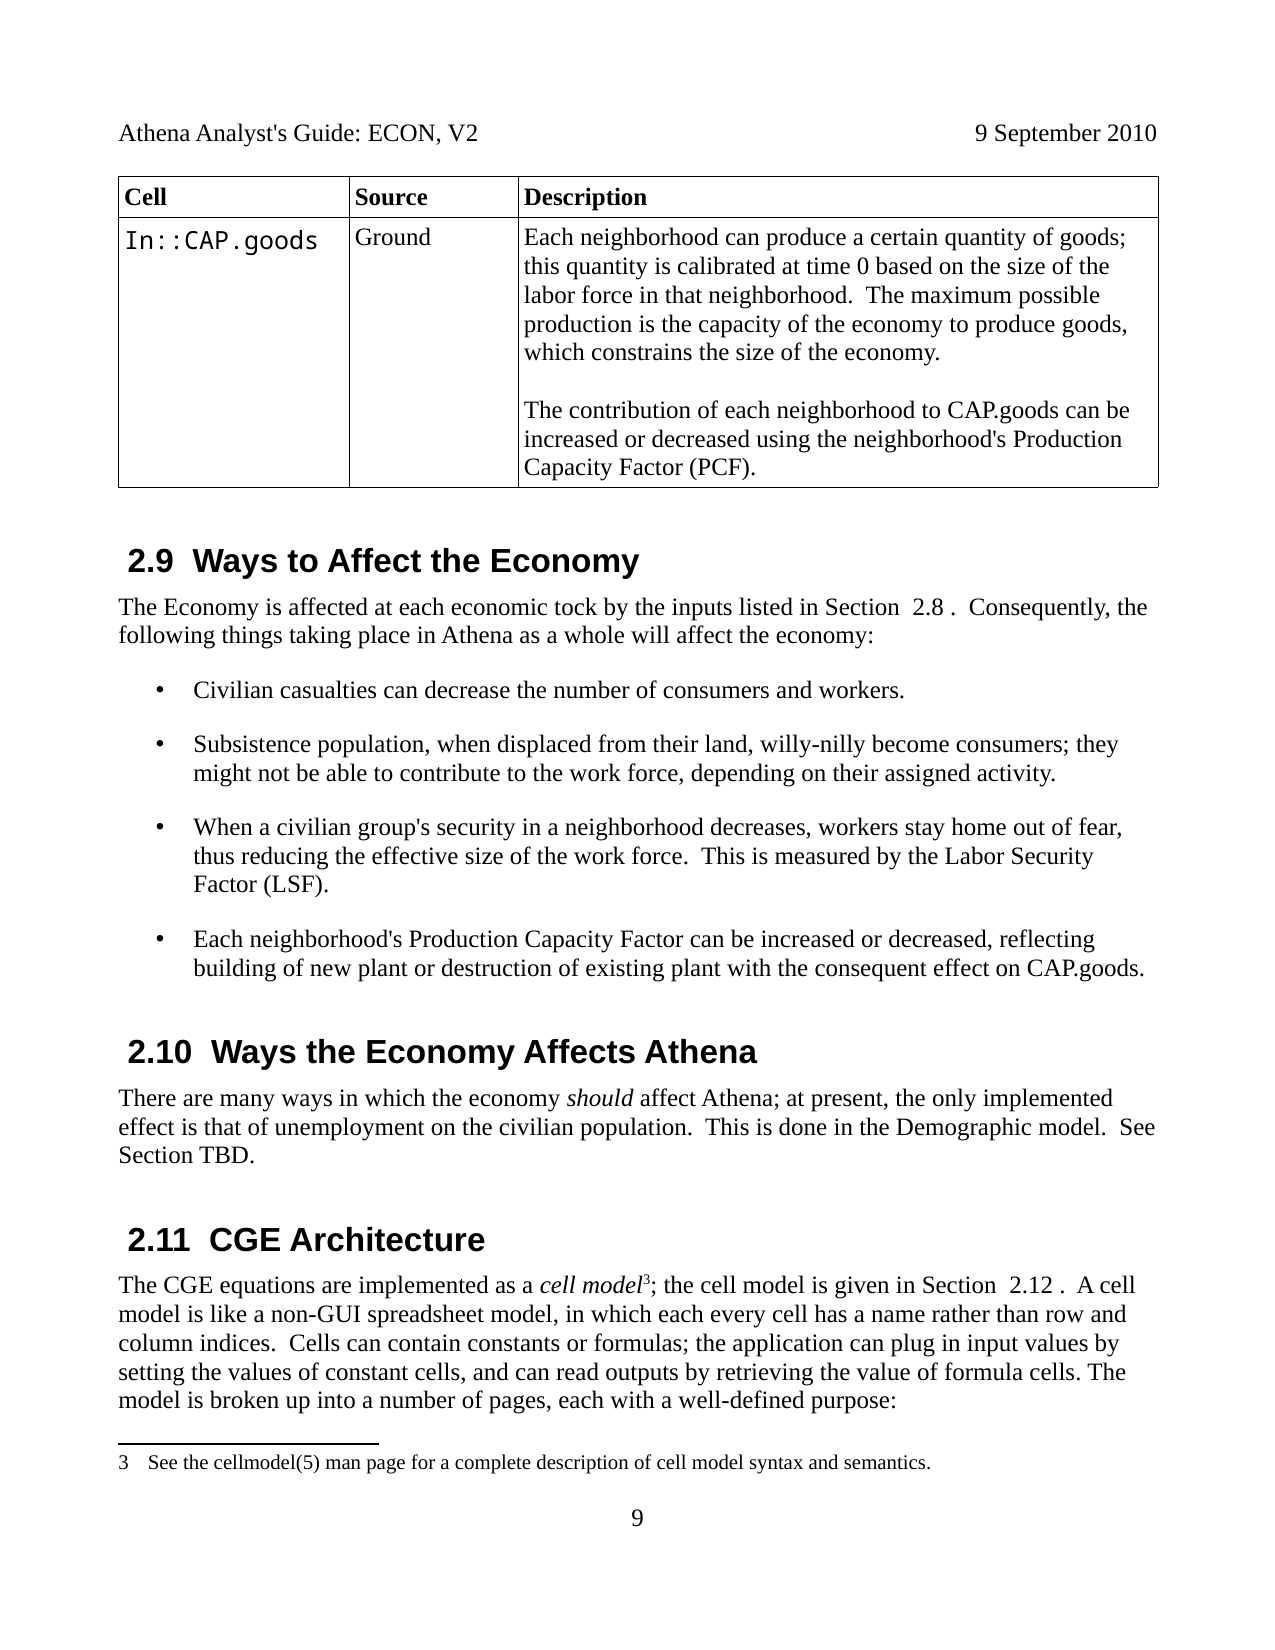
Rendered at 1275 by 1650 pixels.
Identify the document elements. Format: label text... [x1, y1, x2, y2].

text See the cellmodel(5) man page for a complete description of cell model syntax and semantics. [118, 1449, 1157, 1474]
table_cell Ground [350, 218, 518, 487]
text The Economy is affected at each economic tock by the inputs listed in Section 2.8 . Consequently, the following things taking place in Athena as a whole will affect the economy: [118, 592, 1157, 649]
table_header Cell [119, 177, 349, 217]
subtitle Ways to Affect the Economy [118, 541, 1157, 579]
list When a civilian group's security in a neighborhood decreases, workers stay home out of fear, thus reducing the effective size of the work force. This is measured by the Labor Security Factor (LSF). [156, 812, 1157, 898]
list Subsistence population, when displaced from their land, willy-nilly become consumers; they might not be able to contribute to the work force, depending on their assigned activity. [156, 729, 1157, 787]
list Civilian casualties can decrease the number of consumers and workers. [156, 675, 1157, 703]
table_header Description [519, 177, 1158, 217]
text There are many ways in which the economy should affect Athena; at present, the only implemented effect is that of unemployment on the civilian population. This is done in the Demographic model. See Section TBD. [118, 1083, 1157, 1169]
subtitle CGE Architecture [118, 1219, 1157, 1258]
subtitle Ways the Economy Affects Athena [118, 1032, 1157, 1070]
table_cell Each neighborhood can produce a certain quantity of goods; this quantity is calibrated at time 0 based on the size of the labor force in that neighborhood. The maximum possible production is the capacity of the economy to produce goods, which constrains the size of the economy. The contribution of each neighborhood to CAP.goods can be increased or decreased using the neighborhood's Production Capacity Factor (PCF). [519, 218, 1158, 487]
table_header Source [350, 177, 518, 217]
table_cell In::CAP.goods [119, 218, 349, 487]
text The CGE equations are implemented as a cell model; the cell model is given in Section 2.12 . A cell model is like a non-GUI spreadsheet model, in which each every cell has a name rather than row and column indices. Cells can contain constants or formulas; the application can plug in input values by setting the values of constant cells, and can read outputs by retrieving the value of formula cells. The model is broken up into a number of pages, each with a well-defined purpose: [118, 1271, 1157, 1414]
list Each neighborhood's Production Capacity Factor can be increased or decreased, reflecting building of new plant or destruction of existing plant with the consequent effect on CAP.goods. [156, 924, 1157, 981]
